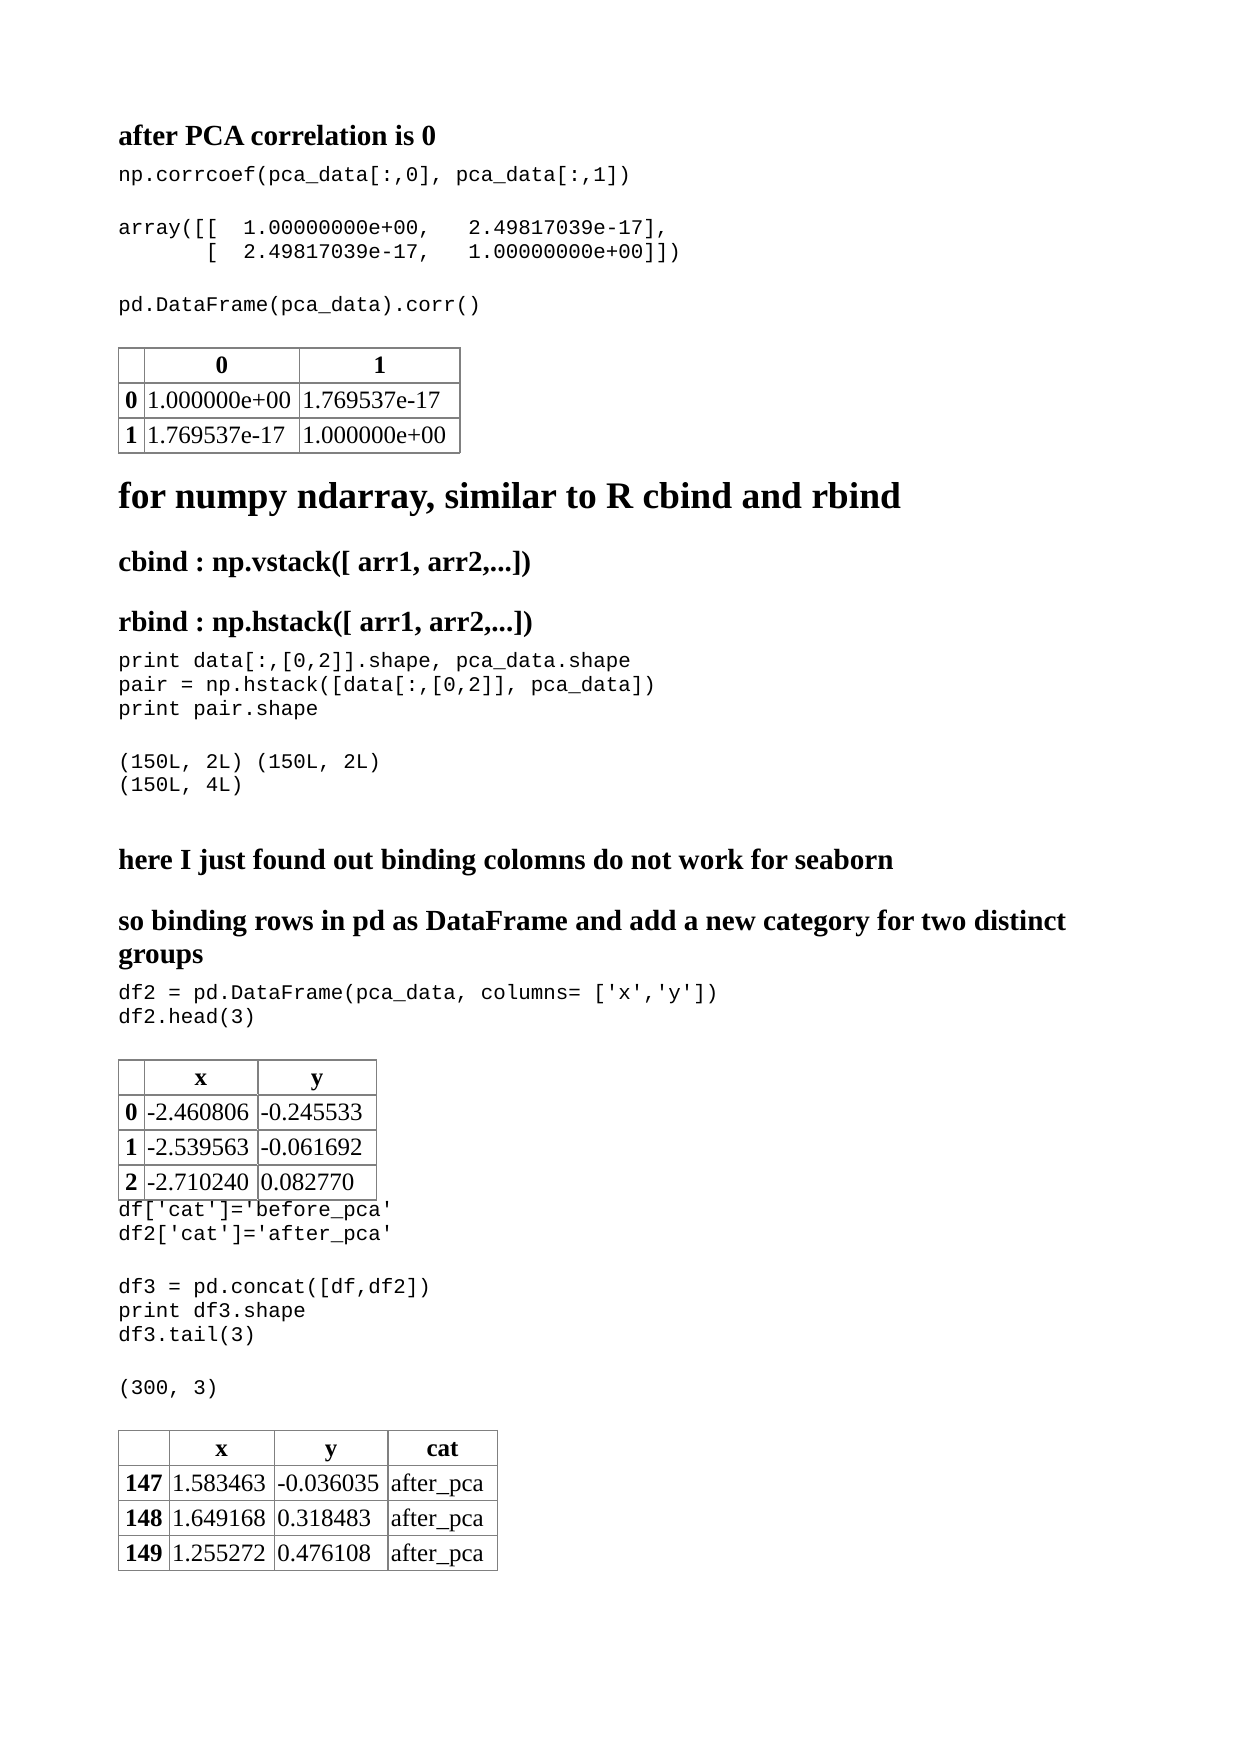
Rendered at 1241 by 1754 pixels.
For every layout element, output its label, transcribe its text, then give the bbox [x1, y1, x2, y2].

text pd.DataFrame(pca_data).corr() [118, 294, 1122, 318]
table_cell 2 [119, 1166, 144, 1199]
table_cell 1.649168 [170, 1501, 274, 1535]
text (150L, 2L) (150L, 2L) [118, 751, 1122, 774]
table_header 1 [300, 349, 459, 382]
table_cell -0.245533 [259, 1096, 376, 1129]
table_cell 1.000000e+00 [145, 384, 299, 417]
text df2['cat']='after_pca' [118, 1223, 1122, 1247]
table_cell 147 [119, 1466, 169, 1500]
table_cell -2.539563 [145, 1131, 257, 1164]
table_cell 1.000000e+00 [300, 419, 459, 452]
table_header [119, 1431, 169, 1465]
table_cell -0.036035 [275, 1466, 387, 1500]
text (150L, 4L) [118, 774, 1122, 798]
table_cell 148 [119, 1501, 169, 1535]
subtitle here I just found out binding colomns do not work for seaborn [118, 842, 1122, 876]
table_header cat [389, 1431, 497, 1465]
text pair = np.hstack([data[:,[0,2]], pca_data]) [118, 674, 1122, 698]
text df2 = pd.DataFrame(pca_data, columns= ['x','y']) [118, 982, 1122, 1006]
table_header y [259, 1061, 376, 1094]
table_cell 0.476108 [275, 1536, 387, 1570]
table_cell 1.769537e-17 [300, 384, 459, 417]
table_cell -2.460806 [145, 1096, 257, 1129]
table_header 0 [145, 349, 299, 382]
table_cell after_pca [389, 1501, 497, 1535]
table_header [119, 349, 144, 382]
table_cell 1.255272 [170, 1536, 274, 1570]
table_cell 1 [119, 419, 144, 452]
table_cell -2.710240 [145, 1166, 257, 1199]
table_cell 149 [119, 1536, 169, 1570]
table_header [119, 1061, 144, 1094]
text df['cat']='before_pca' [118, 1199, 1122, 1223]
subtitle for numpy ndarray, similar to R cbind and rbind [118, 473, 1122, 517]
text (300, 3) [118, 1377, 1122, 1400]
table_header x [145, 1061, 257, 1094]
text df3 = pd.concat([df,df2]) [118, 1276, 1122, 1300]
table_cell after_pca [389, 1536, 497, 1570]
table_cell -0.061692 [259, 1131, 376, 1164]
table_cell 0.082770 [259, 1166, 376, 1199]
text print data[:,[0,2]].shape, pca_data.shape [118, 650, 1122, 674]
table_cell 0 [119, 384, 144, 417]
table_cell after_pca [389, 1466, 497, 1500]
subtitle rbind : np.hstack([ arr1, arr2,...]) [118, 604, 1122, 638]
table_cell 1.583463 [170, 1466, 274, 1500]
table_cell 1 [119, 1131, 144, 1164]
text array([[ 1.00000000e+00, 2.49817039e-17], [118, 217, 1122, 241]
text print df3.shape [118, 1300, 1122, 1323]
table_cell 0 [119, 1096, 144, 1129]
table_header y [275, 1431, 387, 1465]
subtitle cbind : np.vstack([ arr1, arr2,...]) [118, 544, 1122, 577]
text [ 2.49817039e-17, 1.00000000e+00]]) [118, 241, 1122, 264]
text print pair.shape [118, 698, 1122, 721]
text df2.head(3) [118, 1006, 1122, 1029]
table_header x [170, 1431, 274, 1465]
text np.corrcoef(pca_data[:,0], pca_data[:,1]) [118, 164, 1122, 188]
table_cell 0.318483 [275, 1501, 387, 1535]
text df3.tail(3) [118, 1323, 1122, 1347]
subtitle so binding rows in pd as DataFrame and add a new category for two distinct groups [118, 903, 1122, 970]
subtitle after PCA correlation is 0 [118, 118, 1122, 152]
table_cell 1.769537e-17 [145, 419, 299, 452]
